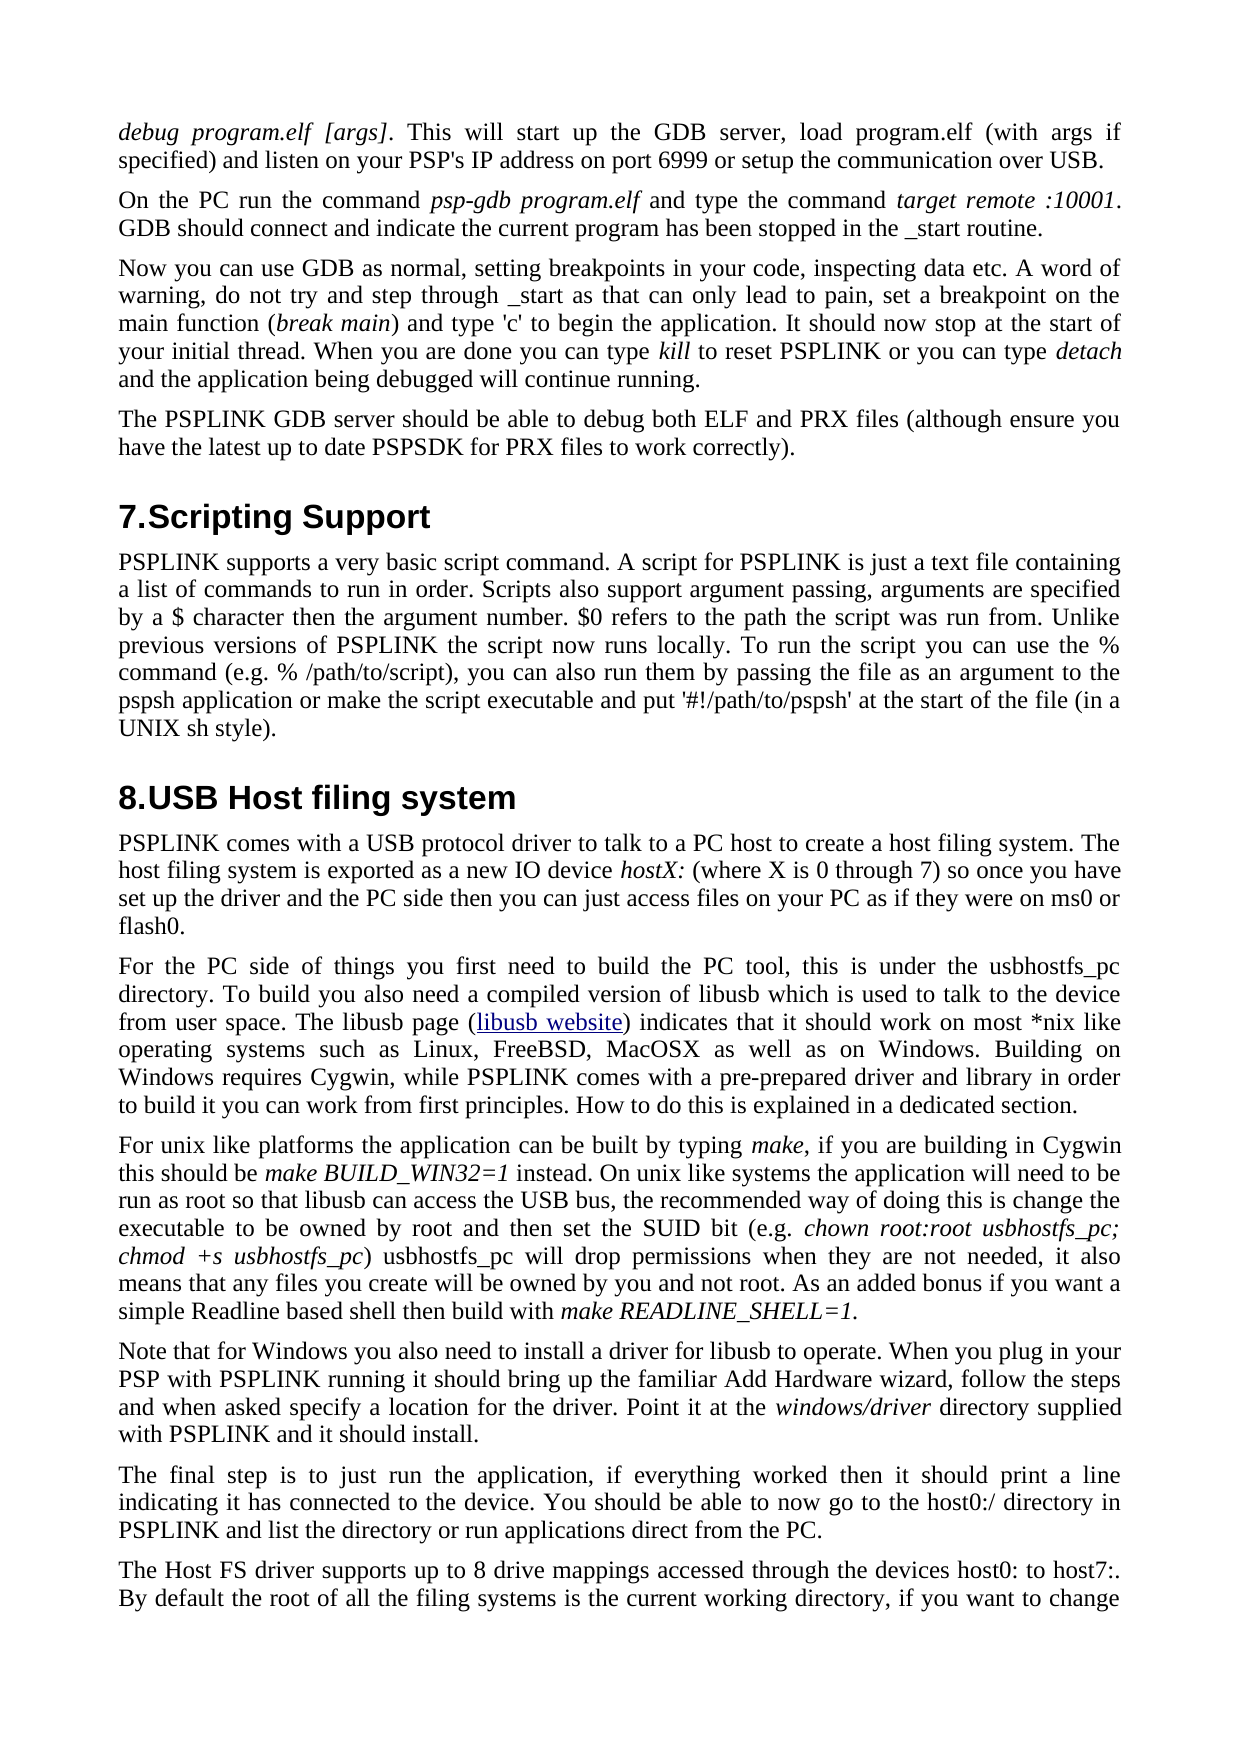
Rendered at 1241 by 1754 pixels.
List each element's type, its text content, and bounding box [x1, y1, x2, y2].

text The final step is to just run the application, if everything worked then it should print a line indicating it has connected to the device. You should be able to now go to the host0:/ directory in PSPLINK and list the directory or run applications direct from the PC. [118, 1461, 1122, 1544]
text For unix like platforms the application can be built by typing make, if you are building in Cygwin this should be make BUILD_WIN32=1 instead. On unix like systems the application will need to be run as root so that libusb can access the USB bus, the recommended way of doing this is change the executable to be owned by root and then set the SUID bit (e.g. chown root:root usbhostfs_pc; chmod +s usbhostfs_pc) usbhostfs_pc will drop permissions when they are not needed, it also means that any files you create will be owned by you and not root. As an added bonus if you want a simple Readline based shell then build with make READLINE_SHELL=1. [118, 1131, 1122, 1325]
text For the PC side of things you first need to build the PC tool, this is under the usbhostfs_pc directory. To build you also need a compiled version of libusb which is used to talk to the device from user space. The libusb page (libusb website) indicates that it should work on most *nix like operating systems such as Linux, FreeBSD, MacOSX as well as on Windows. Building on Windows requires Cygwin, while PSPLINK comes with a pre-prepared driver and library in order to build it you can work from first principles. How to do this is explained in a dedicated section. [118, 952, 1122, 1118]
text Note that for Windows you also need to install a driver for libusb to operate. When you plug in your PSP with PSPLINK running it should bring up the familiar Add Hardware wizard, follow the steps and when asked specify a location for the driver. Point it at the windows/driver directory supplied with PSPLINK and it should install. [118, 1337, 1122, 1448]
text The PSPLINK GDB server should be able to debug both ELF and PRX files (although ensure you have the latest up to date PSPSDK for PRX files to work correctly). [118, 405, 1122, 460]
text On the PC run the command psp-gdb program.elf and type the command target remote :10001. GDB should connect and indicate the current program has been stopped in the _start routine. [118, 186, 1122, 241]
text debug program.elf [args]. This will start up the GDB server, load program.elf (with args if specified) and listen on your PSP's IP address on port 6999 or setup the communication over USB. [118, 118, 1122, 173]
text The Host FS driver supports up to 8 drive mappings accessed through the devices host0: to host7:. By default the root of all the filing systems is the current working directory, if you want to change [118, 1556, 1122, 1612]
text Now you can use GDB as normal, setting breakpoints in your code, inspecting data etc. A word of warning, do not try and step through _start as that can only lead to pain, set a breakpoint on the main function (break main) and type 'c' to begin the application. It should now stop at the start of your initial thread. When you are done you can type kill to reset PSPLINK or you can type detach and the application being debugged will continue running. [118, 254, 1122, 392]
text PSPLINK comes with a USB protocol driver to talk to a PC host to create a host filing system. The host filing system is exported as a new IO device hostX: (where X is 0 through 7) so once you have set up the driver and the PC side then you can just access files on your PC as if they were on ms0 or flash0. [118, 829, 1122, 940]
subtitle USB Host filing system [118, 779, 1122, 816]
subtitle Scripting Support [118, 498, 1122, 535]
text PSPLINK supports a very basic script command. A script for PSPLINK is just a text file containing a list of commands to run in order. Scripts also support argument passing, arguments are specified by a $ character then the argument number. $0 refers to the path the script was run from. Unlike previous versions of PSPLINK the script now runs locally. To run the script you can use the % command (e.g. % /path/to/script), you can also run them by passing the file as an argument to the pspsh application or make the script executable and put '#!/path/to/pspsh' at the start of the file (in a UNIX sh style). [118, 548, 1122, 742]
